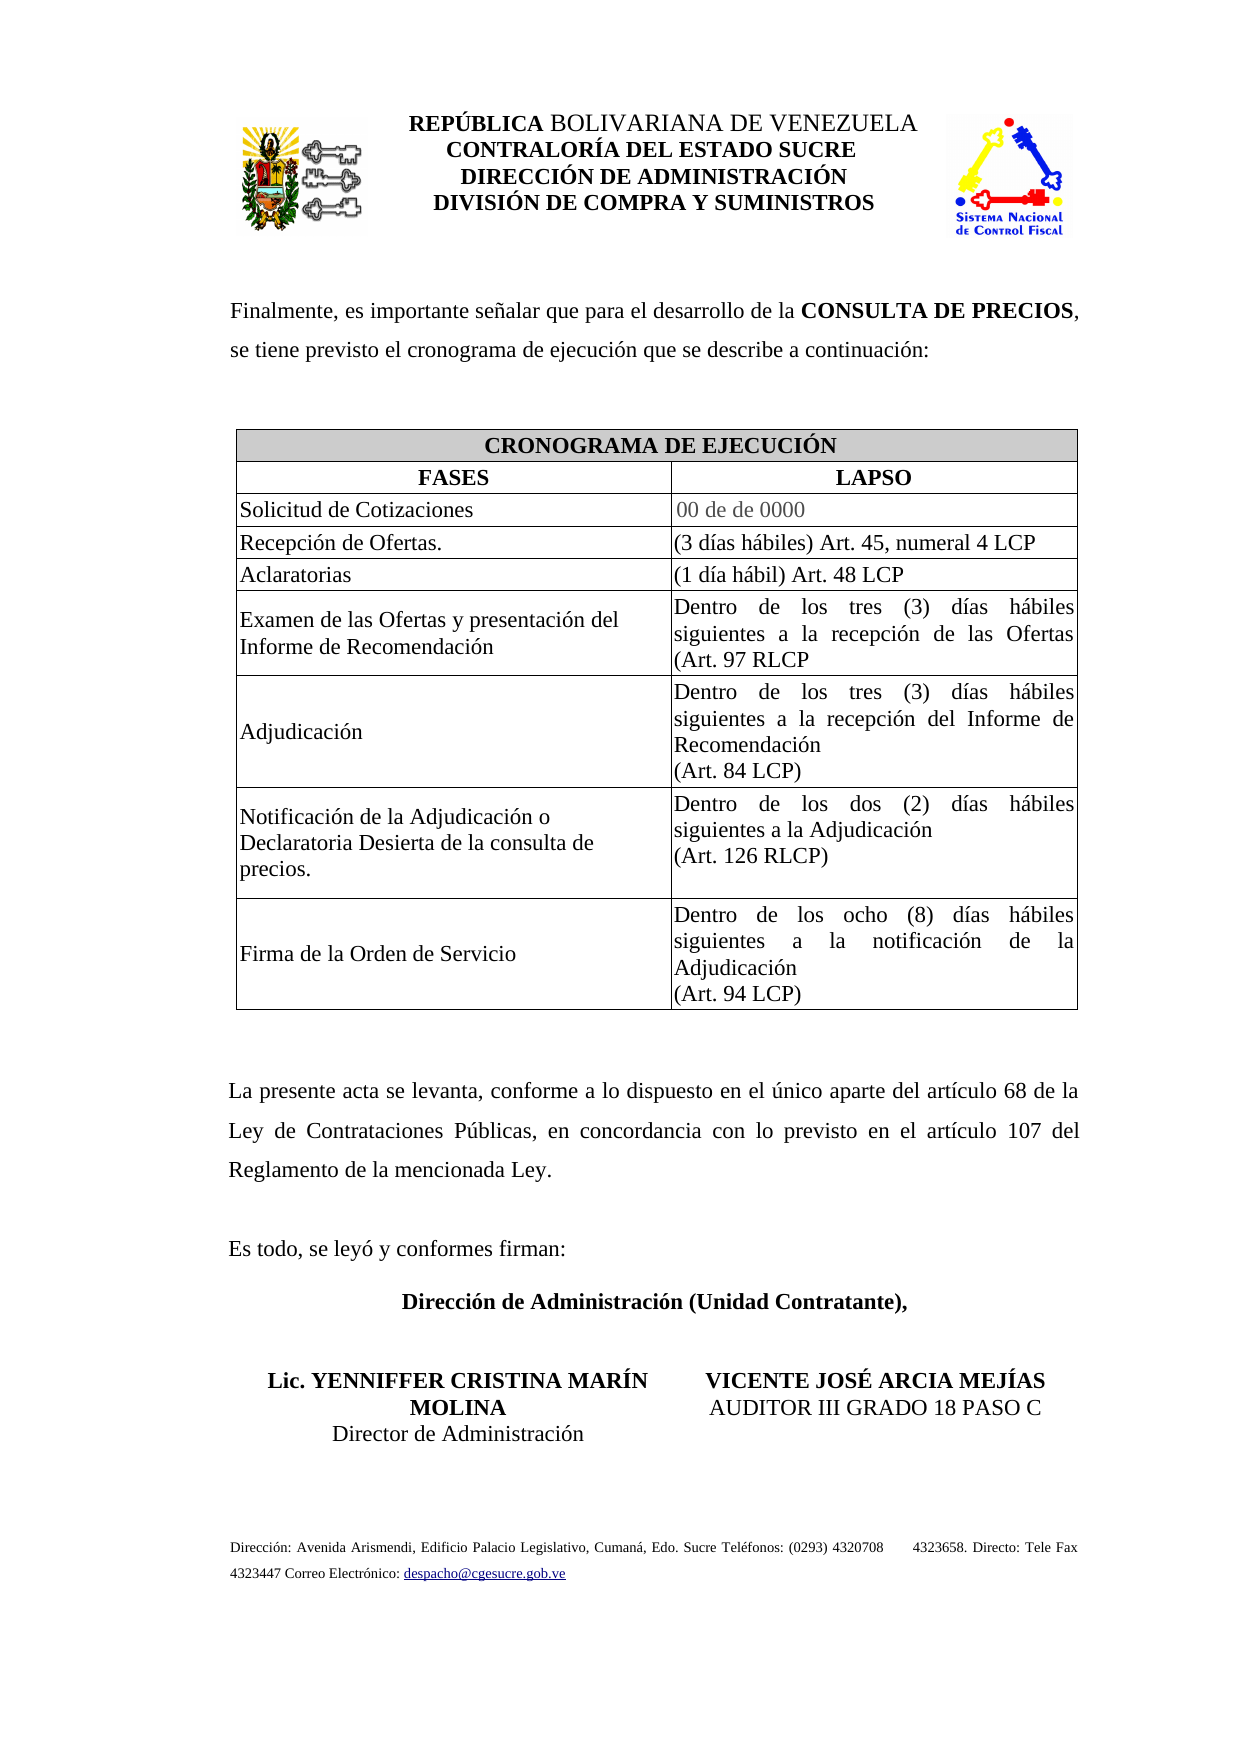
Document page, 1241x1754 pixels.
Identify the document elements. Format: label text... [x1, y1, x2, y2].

table_header CRONOGRAMA DE EJECUCIÓN [237, 430, 1077, 461]
table_cell Solicitud de Cotizaciones [237, 494, 671, 526]
table_cell Recepción de Ofertas. [237, 527, 671, 558]
table_cell Dentro de los tres (3) días hábiles siguientes a la recepción del Informe de Recomendación (Art. 84 LCP) [672, 676, 1077, 787]
table_cell Dentro de los tres (3) días hábiles siguientes a la recepción de las Ofertas (Art. 97 RLCP [672, 591, 1077, 675]
table_cell Dentro de los dos (2) días hábiles siguientes a la Adjudicación (Art. 126 RLCP) [672, 788, 1077, 898]
text La presente acta se levanta, conforme a lo dispuesto en el único aparte del artículo 68 de la Ley de Contrataciones Públicas, en concordancia con lo previsto en el artículo 107 del Reglamento de la mencionada Ley. [228, 1078, 1080, 1183]
table_cell FASES [237, 462, 671, 493]
table_cell (3 días hábiles) Art. 45, numeral 4 LCP [672, 527, 1077, 558]
table_header Dirección de Administración (Unidad Contratante), [237, 1288, 1072, 1314]
table_cell Aclaratorias [237, 559, 671, 590]
table_cell (1 día hábil) Art. 48 LCP [672, 559, 1077, 590]
table_cell Firma de la Orden de Servicio [237, 899, 671, 1009]
text Es todo, se leyó y conformes firman: [228, 1236, 1080, 1262]
table_cell LAPSO [672, 462, 1077, 493]
table_cell Examen de las Ofertas y presentación del Informe de Recomendación [237, 591, 671, 675]
table_cell 00 de de 0000 [672, 494, 1077, 526]
picture [946, 114, 1073, 238]
table_cell VICENTE JOSÉ ARCIA MEJÍAS AUDITOR III GRADO 18 PASO C [679, 1315, 1072, 1446]
table_cell Adjudicación [237, 676, 671, 787]
picture [236, 117, 368, 237]
text Finalmente, es importante señalar que para el desarrollo de la CONSULTA DE PRECIOS, se tiene previsto el cronograma de ejecución que se describe a continuación: [230, 297, 1080, 363]
table_cell Lic. YENNIFFER CRISTINA MARÍN MOLINA Director de Administración [237, 1315, 679, 1446]
table_cell Notificación de la Adjudicación o Declaratoria Desierta de la consulta de precios. [237, 788, 671, 898]
table_cell Dentro de los ocho (8) días hábiles siguientes a la notificación de la Adjudicación (Art. 94 LCP) [672, 899, 1077, 1009]
